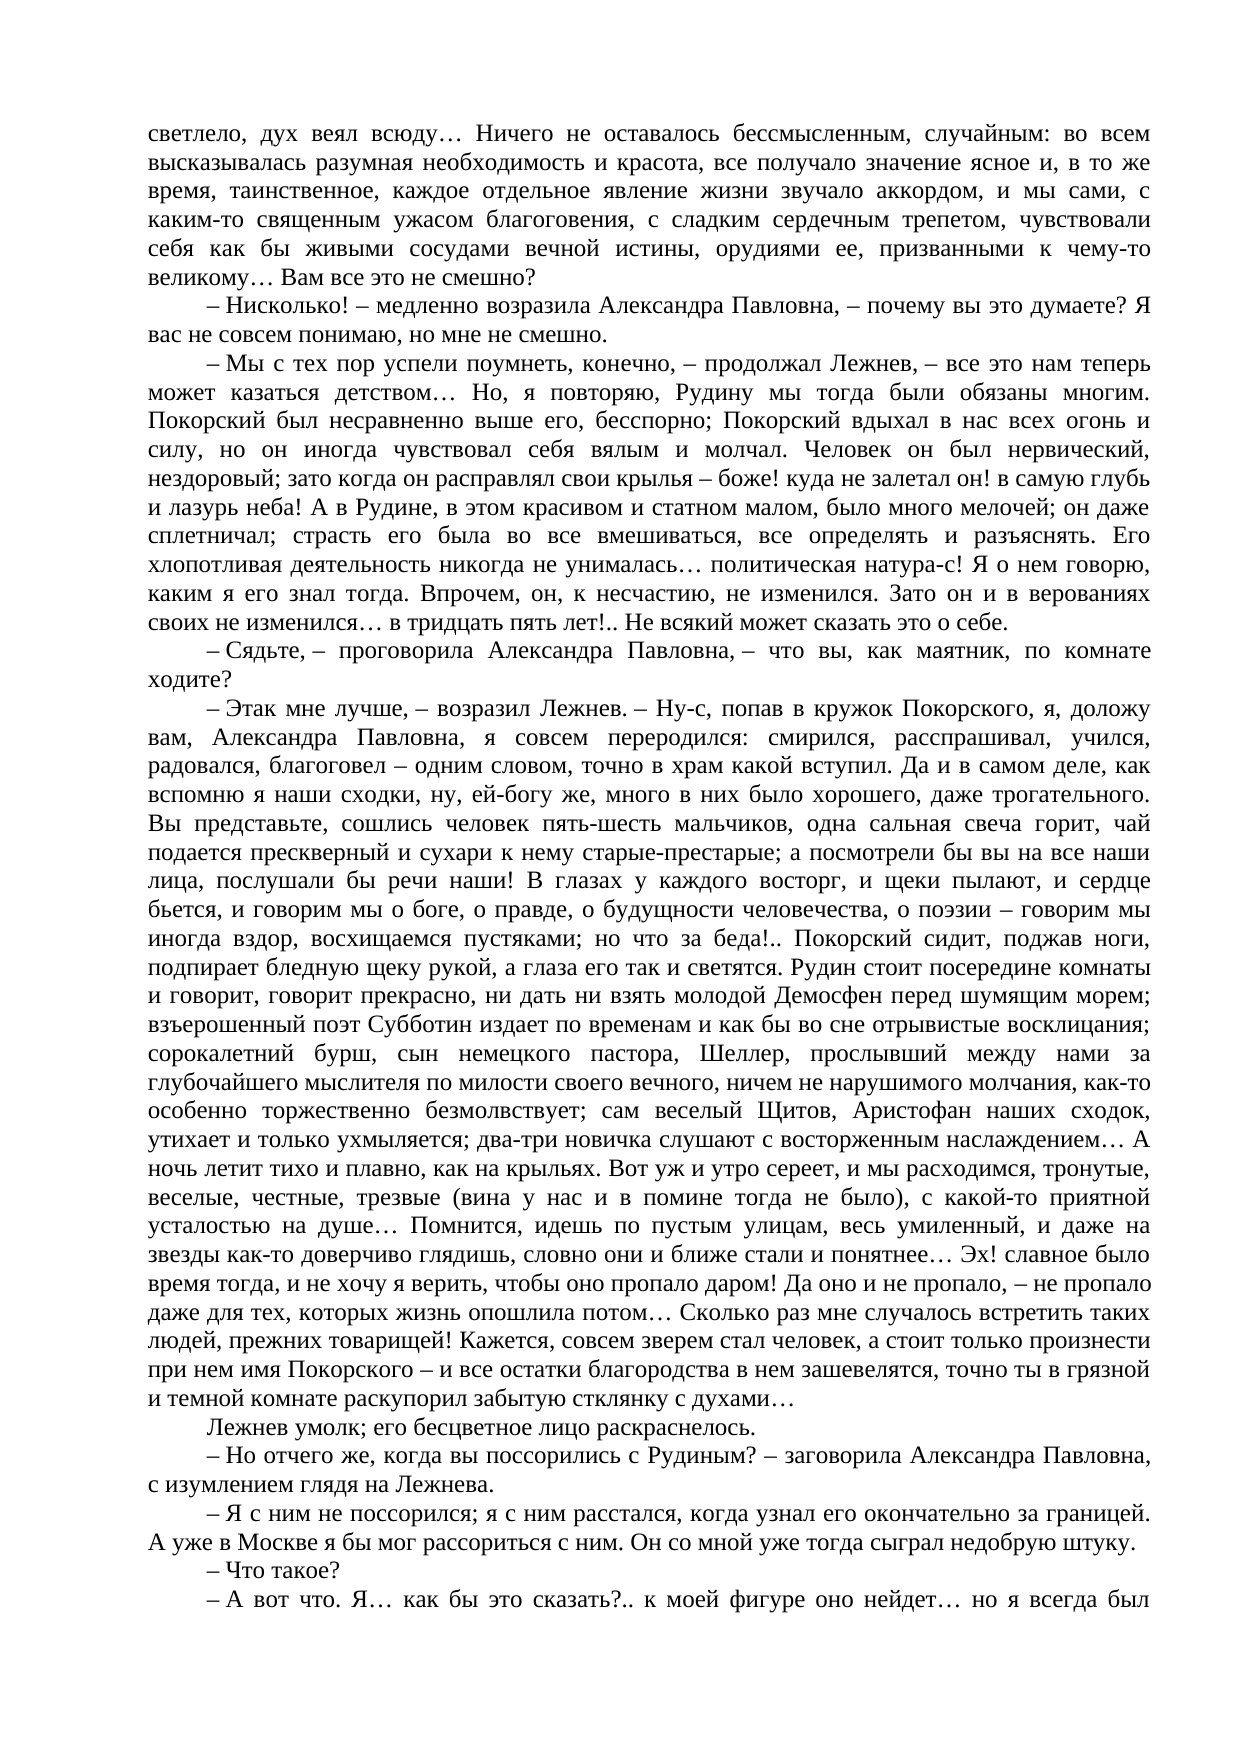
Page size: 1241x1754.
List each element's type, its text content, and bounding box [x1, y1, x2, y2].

text – Мы с тех пор успели поумнеть, конечно, – продолжал Лежнев, – все это нам теперь может казаться детством… Но, я повторяю, Рудину мы тогда были обязаны многим. Покорский был несравненно выше его, бесспорно; Покорский вдыхал в нас всех огонь и силу, но он иногда чувствовал себя вялым и молчал. Человек он был нервический, нездоровый; зато когда он расправлял свои крылья – боже! куда не залетал он! в самую глубь и лазурь неба! А в Рудине, в этом красивом и статном малом, было много мелочей; он даже сплетничал; страсть его была во все вмешиваться, все определять и разъяснять. Его хлопотливая деятельность никогда не унималась… политическая натура-с! Я о нем говорю, каким я его знал тогда. Впрочем, он, к несчастию, не изменился. Зато он и в верованиях своих не изменился… в тридцать пять лет!.. Не всякий может сказать это о себе. [148, 348, 1152, 636]
text – Что такое? [148, 1556, 1152, 1584]
text – А вот что. Я… как бы это сказать?.. к моей фигуре оно нейдет… но я всегда был [148, 1584, 1152, 1613]
text – Нисколько! – медленно возразила Александра Павловна, – почему вы это думаете? Я вас не совсем понимаю, но мне не смешно. [148, 291, 1152, 348]
text – Но отчего же, когда вы поссорились с Рудиным? – заговорила Александра Павловна, с изумлением глядя на Лежнева. [148, 1441, 1152, 1498]
text – Этак мне лучше, – возразил Лежнев. – Ну-с, попав в кружок Покорского, я, доложу вам, Александра Павловна, я совсем переродился: смирился, расспрашивал, учился, радовался, благоговел – одним словом, точно в храм какой вступил. Да и в самом деле, как вспомню я наши сходки, ну, ей-богу же, много в них было хорошего, даже трогательного. Вы представьте, сошлись человек пять-шесть мальчиков, одна сальная свеча горит, чай подается прескверный и сухари к нему старые-престарые; а посмотрели бы вы на все наши лица, послушали бы речи наши! В глазах у каждого восторг, и щеки пылают, и сердце бьется, и говорим мы о боге, о правде, о будущности человечества, о поэзии – говорим мы иногда вздор, восхищаемся пустяками; но что за беда!.. Покорский сидит, поджав ноги, подпирает бледную щеку рукой, а глаза его так и светятся. Рудин стоит посередине комнаты и говорит, говорит прекрасно, ни дать ни взять молодой Демосфен перед шумящим морем; взъерошенный поэт Субботин издает по временам и как бы во сне отрывистые восклицания; сорокалетний бурш, сын немецкого пастора, Шеллер, прослывший между нами за глубочайшего мыслителя по милости своего вечного, ничем не нарушимого молчания, как-то особенно торжественно безмолвствует; сам веселый Щитов, Аристофан наших сходок, утихает и только ухмыляется; два-три новичка слушают с восторженным наслаждением… А ночь летит тихо и плавно, как на крыльях. Вот уж и утро сереет, и мы расходимся, тронутые, веселые, честные, трезвые (вина у нас и в помине тогда не было), с какой-то приятной усталостью на душе… Помнится, идешь по пустым улицам, весь умиленный, и даже на звезды как-то доверчиво глядишь, словно они и ближе стали и понятнее… Эх! славное было время тогда, и не хочу я верить, чтобы оно пропало даром! Да оно и не пропало, – не пропало даже для тех, которых жизнь опошлила потом… Сколько раз мне случалось встретить таких людей, прежних товарищей! Кажется, совсем зверем стал человек, а стоит только произнести при нем имя Покорского – и все остатки благородства в нем зашевелятся, точно ты в грязной и темной комнате раскупорил забытую стклянку с духами… [148, 693, 1152, 1412]
text Лежнев умолк; его бесцветное лицо раскраснелось. [148, 1412, 1152, 1441]
text светлело, дух веял всюду… Ничего не оставалось бессмысленным, случайным: во всем высказывалась разумная необходимость и красота, все получало значение ясное и, в то же время, таинственное, каждое отдельное явление жизни звучало аккордом, и мы сами, с каким-то священным ужасом благоговения, с сладким сердечным трепетом, чувствовали себя как бы живыми сосудами вечной истины, орудиями ее, призванными к чему-то великому… Вам все это не смешно? [148, 118, 1152, 291]
text – Я с ним не поссорился; я с ним расстался, когда узнал его окончательно за границей. А уже в Москве я бы мог рассориться с ним. Он со мной уже тогда сыграл недобрую штуку. [148, 1498, 1152, 1556]
text – Сядьте, – проговорила Александра Павловна, – что вы, как маятник, по комнате ходите? [148, 636, 1152, 693]
